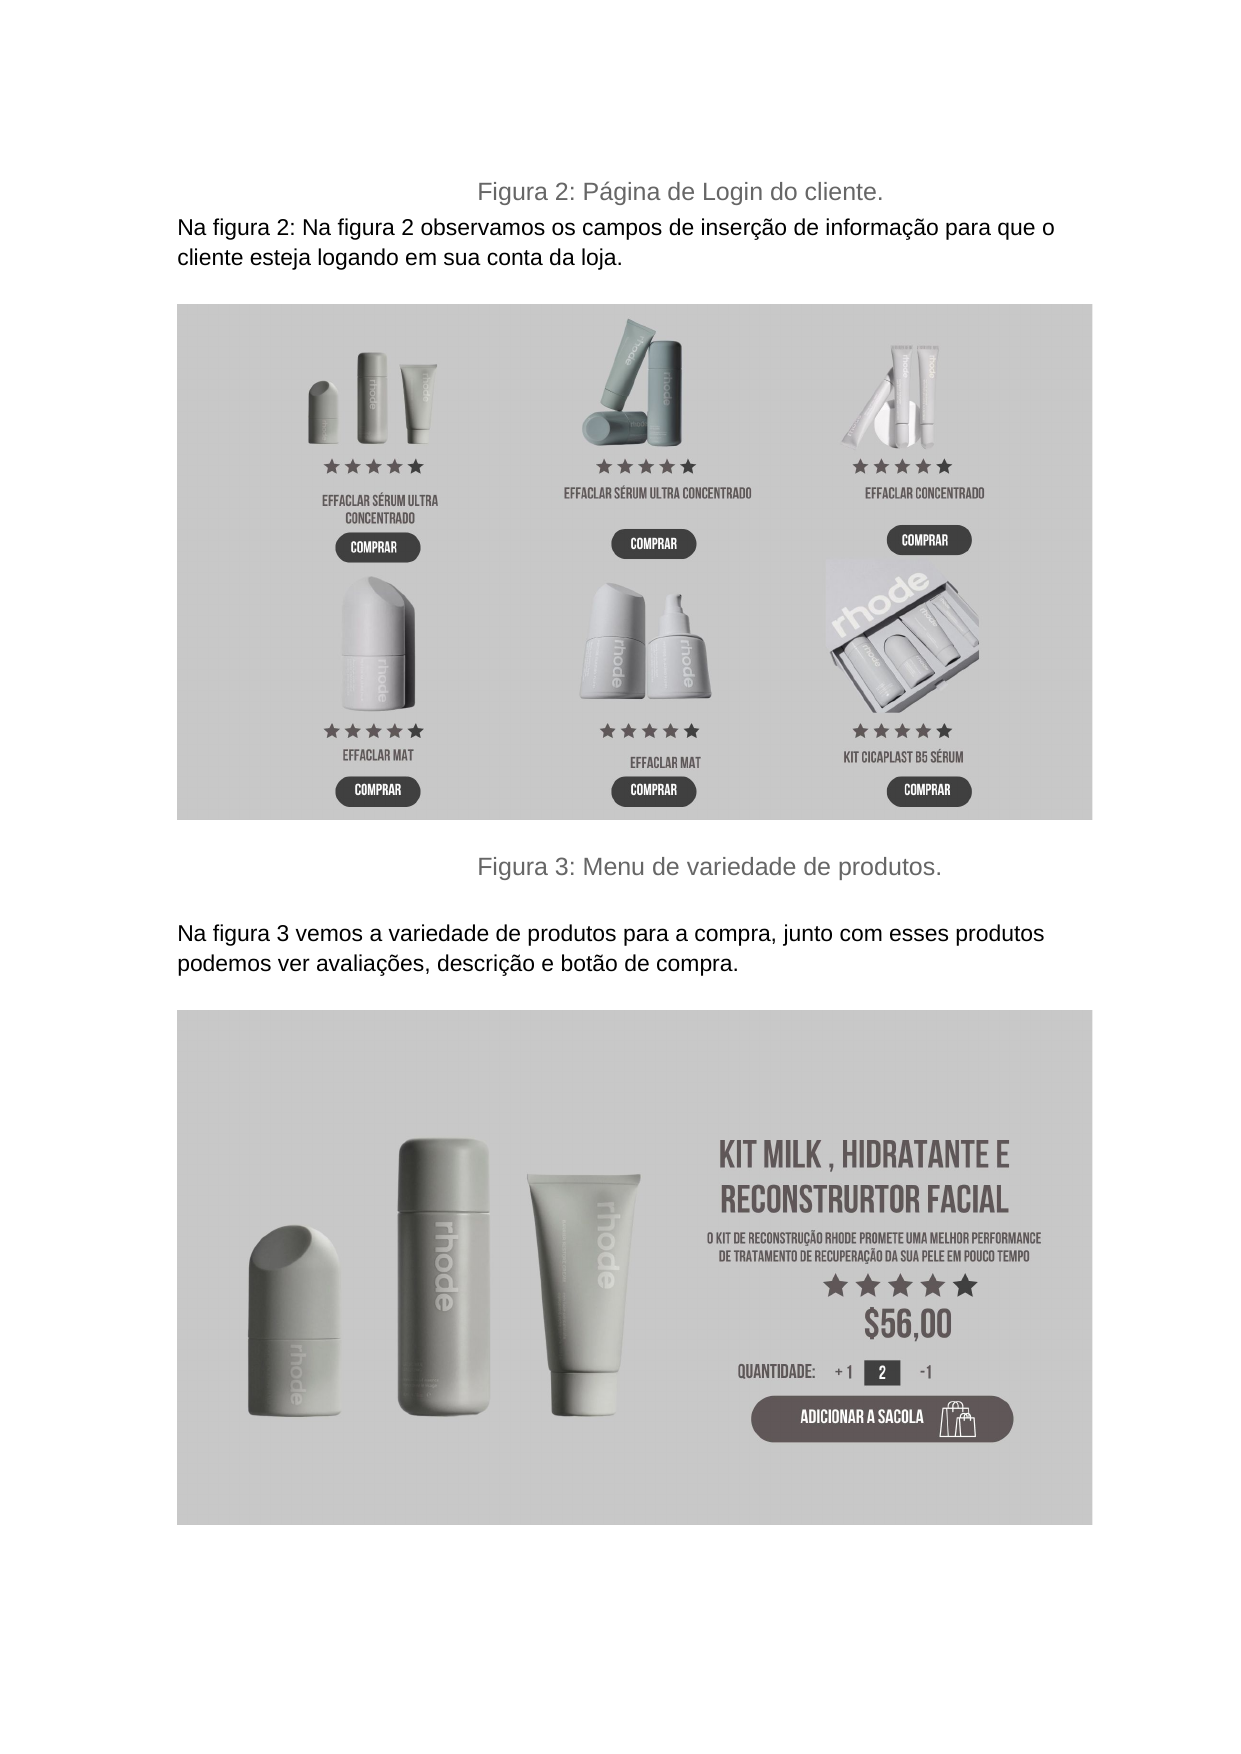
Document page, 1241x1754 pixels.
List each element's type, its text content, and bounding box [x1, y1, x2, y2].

picture [177, 1010, 1093, 1525]
subtitle Figura 2: Página de Login do cliente. [177, 177, 1093, 206]
text Na figura 2: Na figura 2 observamos os campos de inserção de informação para que o cliente esteja logando em sua conta da loja. [177, 214, 1093, 271]
subtitle Figura 3: Menu de variedade de produtos. [177, 852, 1093, 881]
text Na figura 3 vemos a variedade de produtos para a compra, junto com esses produtos podemos ver avaliações, descrição e botão de compra. [177, 920, 1093, 976]
picture [177, 304, 1093, 820]
